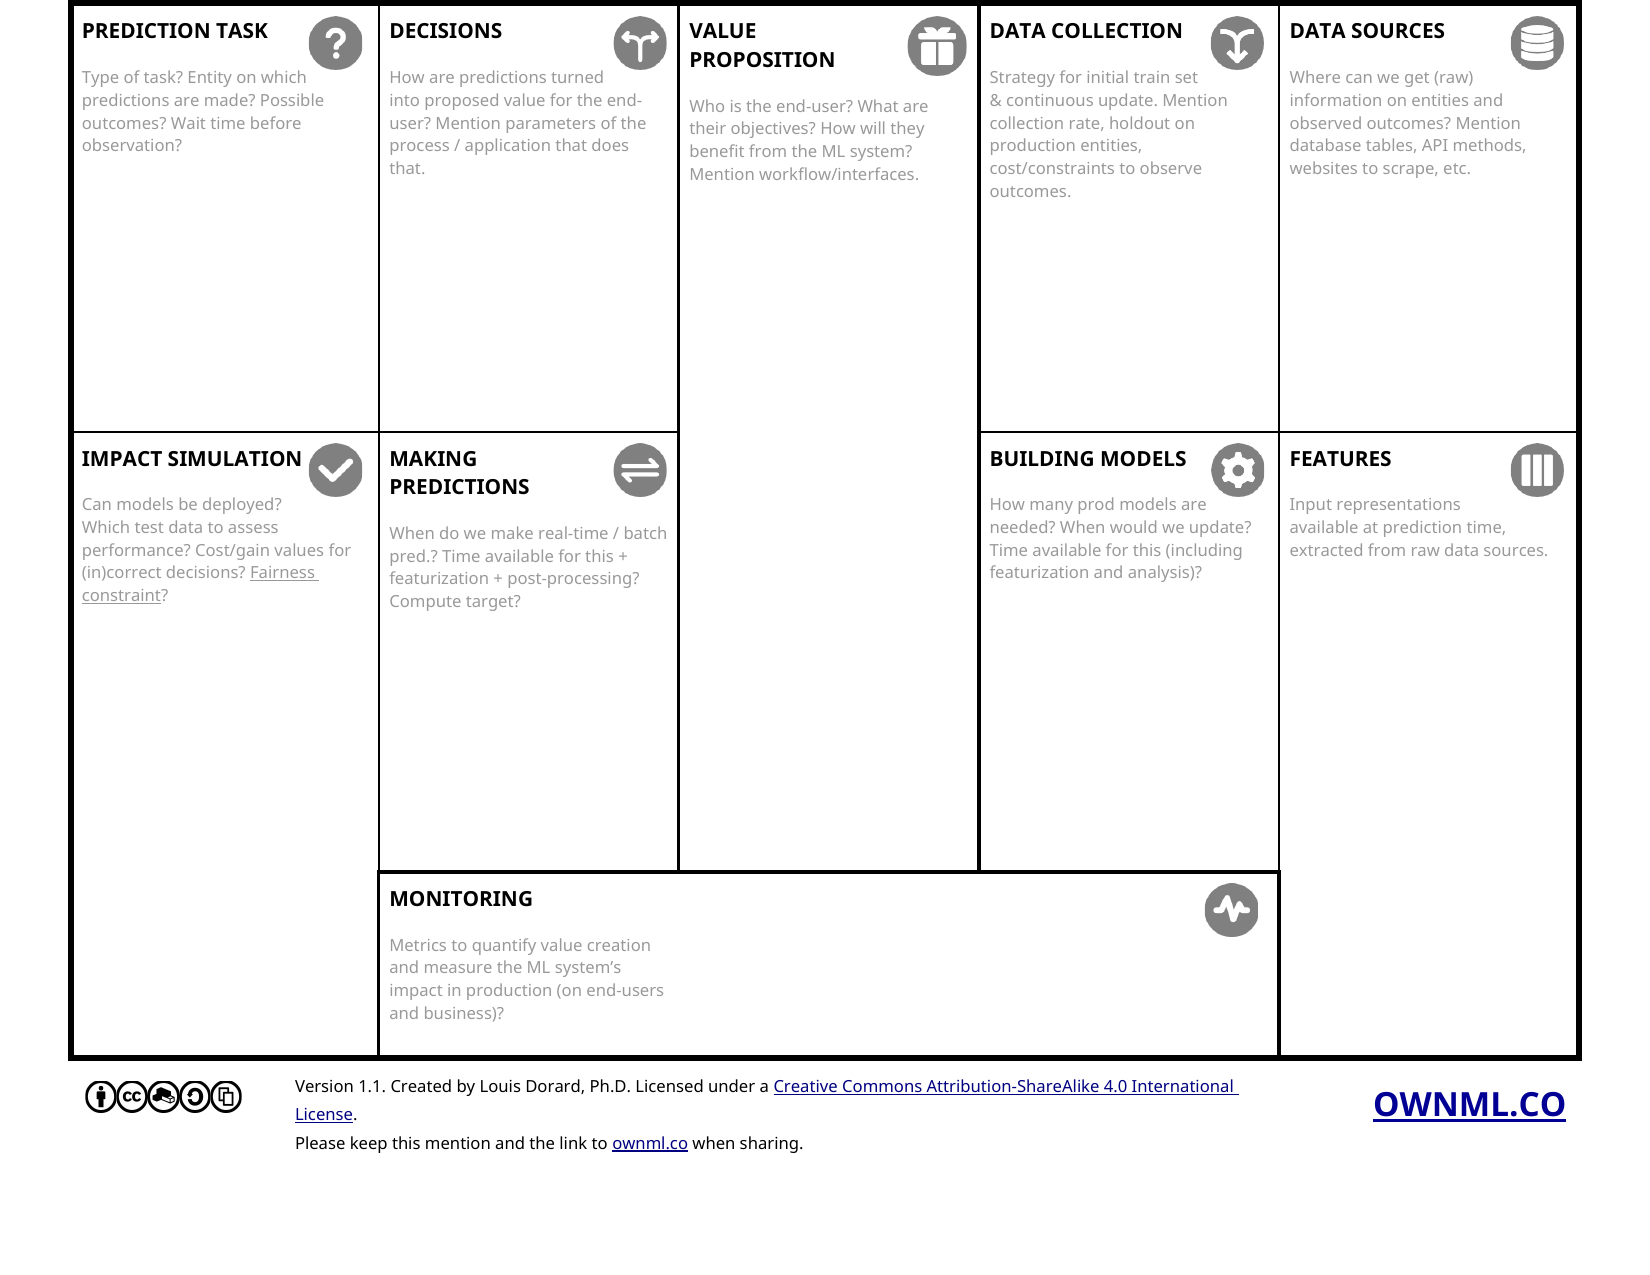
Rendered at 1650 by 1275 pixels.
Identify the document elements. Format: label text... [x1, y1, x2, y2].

table_header DECISIONS How are predictions turned into proposed value for the end-user? Mention parameters of the process / application that does that. [380, 6, 677, 431]
table_cell FEATURES Input representations available at prediction time, extracted from raw data sources. [1280, 433, 1576, 870]
table_header DATA COLLECTION Strategy for initial train set & continuous update. Mention collection rate, holdout on production entities, cost/constraints to observe outcomes. [981, 6, 1278, 431]
table_cell IMPACT SIMULATION Can models be deployed? Which test data to assess performance? Cost/gain values for (in)correct decisions? Fairness constraint? [74, 433, 378, 870]
table_header [75, 1064, 284, 1169]
table_cell [679, 874, 979, 1055]
table_header PREDICTION TASK Type of task? Entity on which predictions are made? Possible outcomes? Wait time before observation? [74, 6, 378, 431]
table_cell [680, 431, 977, 870]
table_header OWNML.CO [1297, 1064, 1577, 1169]
table_cell [979, 874, 1277, 1055]
table_cell MONITORING Metrics to quantify value creation and measure the ML system’s impact in production (on end-users and business)? [380, 874, 679, 1055]
table_header DATA SOURCES Where can we get (raw) information on entities and observed outcomes? Mention database tables, API methods, websites to scrape, etc. [1280, 6, 1576, 431]
table_cell [74, 870, 377, 1055]
table_cell BUILDING MODELS How many prod models are needed? When would we update? Time available for this (including featurization and analysis)? [981, 433, 1278, 870]
table_header Version 1.1. Created by Louis Dorard, Ph.D. Licensed under a Creative Commons Attribution-ShareAlike 4.0 International License. Please keep this mention and the link to ownml.co when sharing. [284, 1064, 1297, 1169]
table_cell [1281, 870, 1576, 1055]
table_cell MAKING PREDICTIONS When do we make real-time / batch pred.? Time available for this + featurization + post-processing? Compute target? [380, 433, 677, 870]
table_header VALUE PROPOSITION Who is the end-user? What are their objectives? How will they benefit from the ML system? Mention workflow/interfaces. [680, 6, 977, 431]
